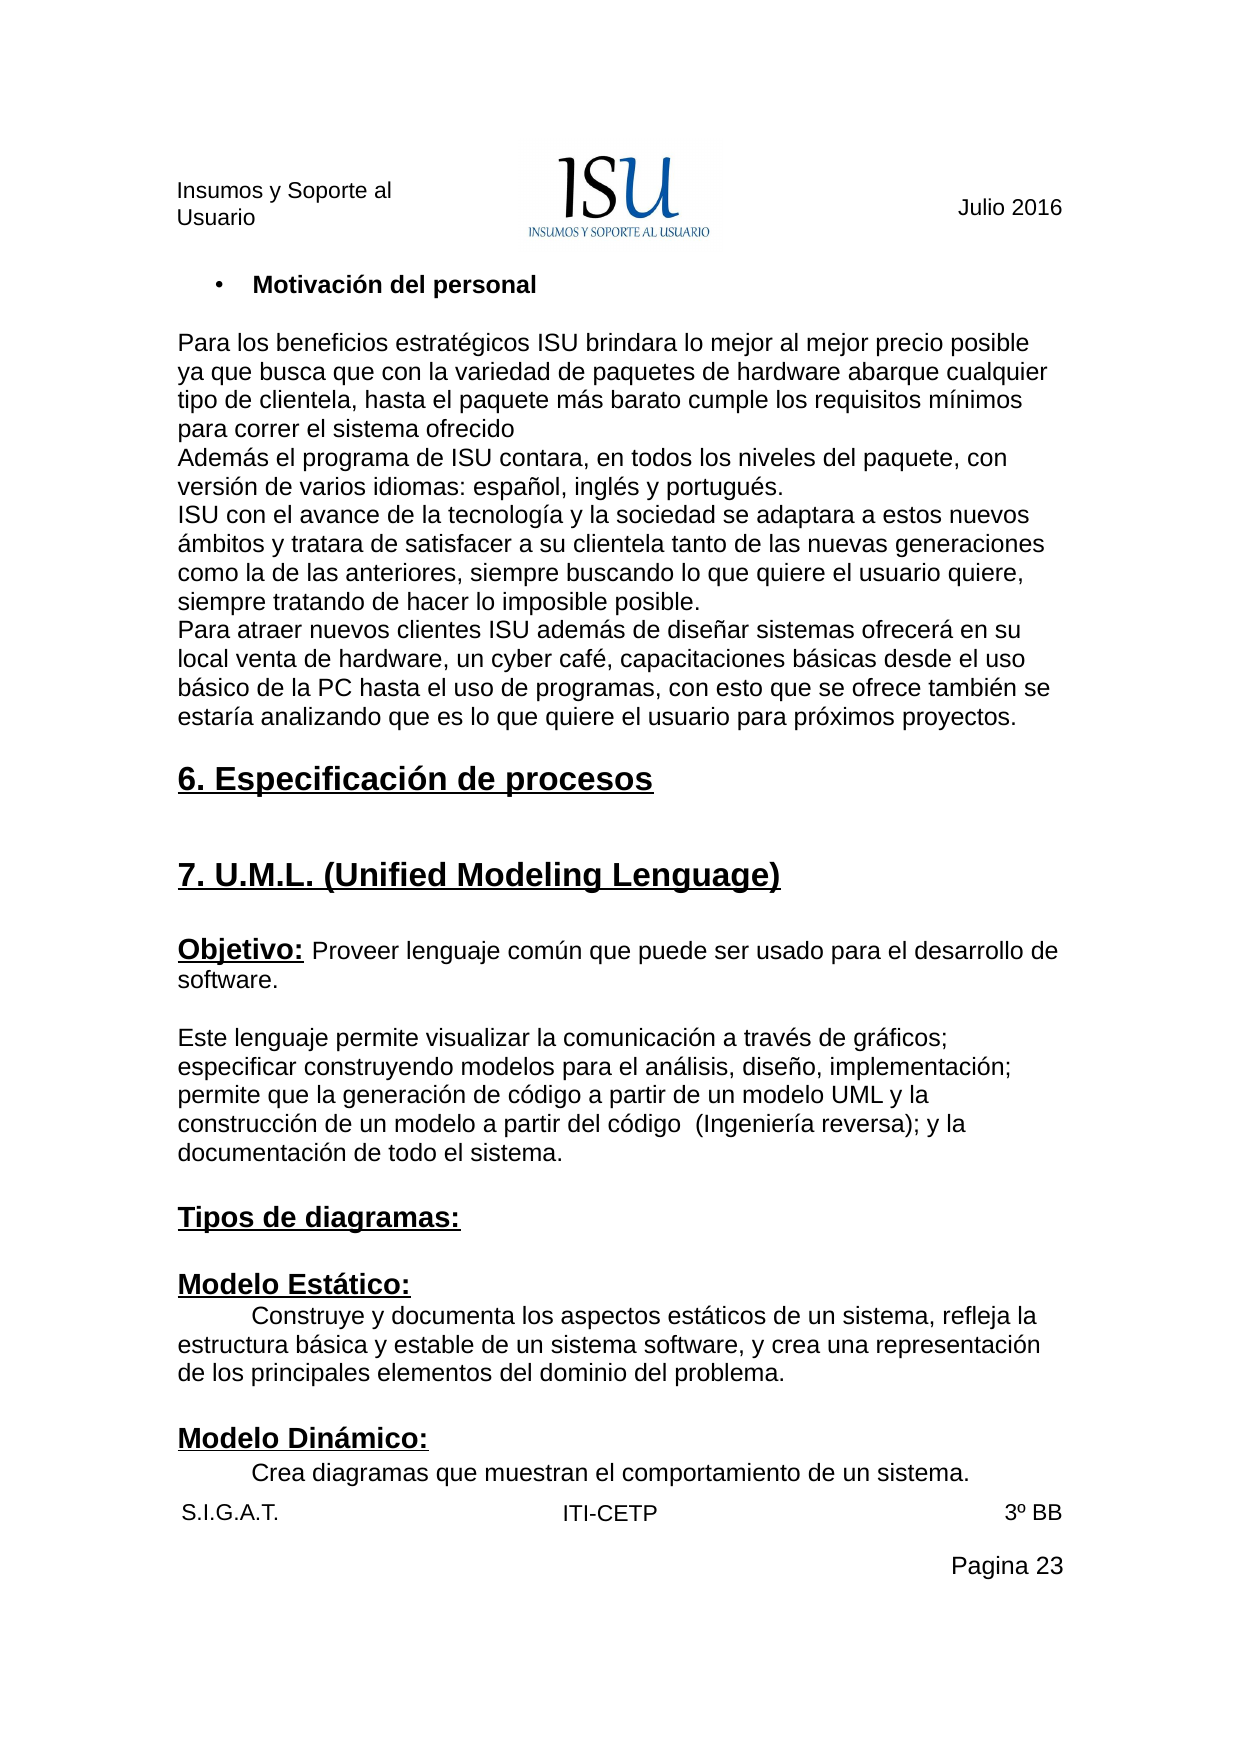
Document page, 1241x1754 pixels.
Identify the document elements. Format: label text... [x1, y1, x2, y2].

text Modelo Estático: [177, 1267, 1063, 1301]
text ISU con el avance de la tecnología y la sociedad se adaptara a estos nuevos ámbitos y tratara de satisfacer a su clientela tanto de las nuevas generaciones como la de las anteriores, siempre buscando lo que quiere el usuario quiere, siempre tratando de hacer lo imposible posible. [177, 500, 1063, 615]
text 7. U.M.L. (Unified Modeling Lenguage) [177, 855, 1063, 893]
text Modelo Dinámico: [177, 1421, 1063, 1454]
text Crea diagramas que muestran el comportamiento de un sistema. [177, 1454, 1063, 1488]
text Objetivo: Proveer lenguaje común que puede ser usado para el desarrollo de software. [177, 932, 1063, 994]
picture [517, 138, 723, 252]
text Tipos de diagramas: [177, 1200, 1063, 1234]
text Además el programa de ISU contara, en todos los niveles del paquete, con versión de varios idiomas: español, inglés y portugués. [177, 443, 1063, 500]
text Para atraer nuevos clientes ISU además de diseñar sistemas ofrecerá en su local venta de hardware, un cyber café, capacitaciones básicas desde el uso básico de la PC hasta el uso de programas, con esto que se ofrece también se estaría analizando que es lo que quiere el usuario para próximos proyectos. [177, 615, 1063, 730]
text Construye y documenta los aspectos estáticos de un sistema, refleja la estructura básica y estable de un sistema software, y crea una representación de los principales elementos del dominio del problema. [177, 1301, 1063, 1387]
list Motivación del personal [215, 270, 1063, 299]
text Este lenguaje permite visualizar la comunicación a través de gráficos; especificar construyendo modelos para el análisis, diseño, implementación; permite que la generación de código a partir de un modelo UML y la construcción de un modelo a partir del código (Ingeniería reversa); y la documentación de todo el sistema. [177, 1023, 1063, 1167]
text Para los beneficios estratégicos ISU brindara lo mejor al mejor precio posible ya que busca que con la variedad de paquetes de hardware abarque cualquier tipo de clientela, hasta el paquete más barato cumple los requisitos mínimos para correr el sistema ofrecido [177, 328, 1063, 443]
text 6. Especificación de procesos [177, 759, 1063, 797]
